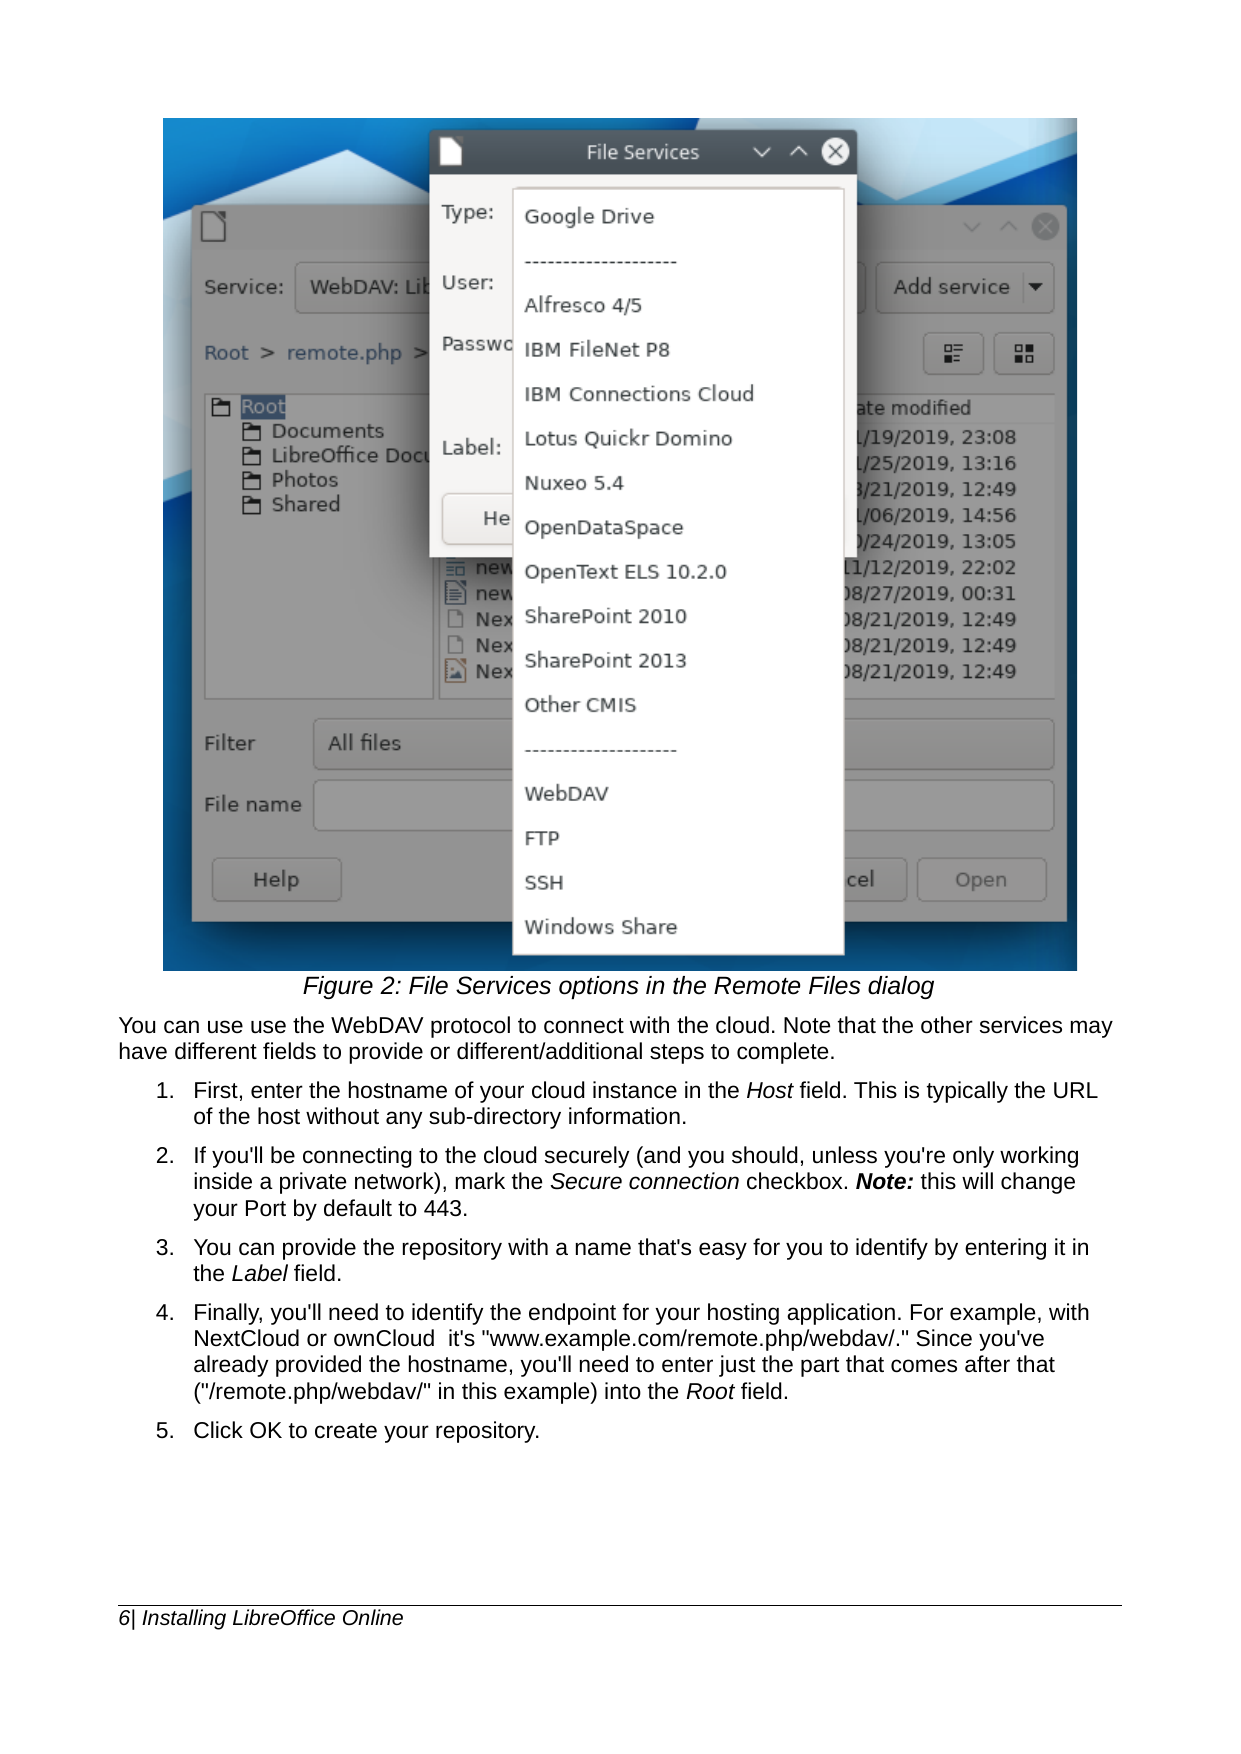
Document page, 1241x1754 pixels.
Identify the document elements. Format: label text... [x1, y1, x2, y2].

list Click OK to create your repository. [156, 1417, 1122, 1443]
picture [163, 118, 1078, 971]
list First, enter the hostname of your cloud instance in the Host field. This is typically the URL of the host without any sub-directory information. [156, 1077, 1122, 1129]
list Finally, you'll need to identify the endpoint for your hosting application. For example, with NextCloud or ownCloud it's "www.example.com/remote.php/webdav/." Since you've already provided the hostname, you'll need to enter just the part that comes after that ("/remote.php/webdav/" in this example) into the Root field. [156, 1299, 1122, 1404]
text You can use use the WebDAV protocol to connect with the cloud. Note that the other services may have different fields to provide or different/additional steps to complete. [118, 1012, 1122, 1064]
list You can provide the repository with a name that's easy for you to identify by entering it in the Label field. [156, 1233, 1122, 1286]
text Figure 2: File Services options in the Remote Files dialog [154, 118, 1086, 999]
list If you'll be connecting to the cloud securely (and you should, unless you're only working inside a private network), mark the Secure connection checkbox. Note: this will change your Port by default to 443. [156, 1142, 1122, 1221]
